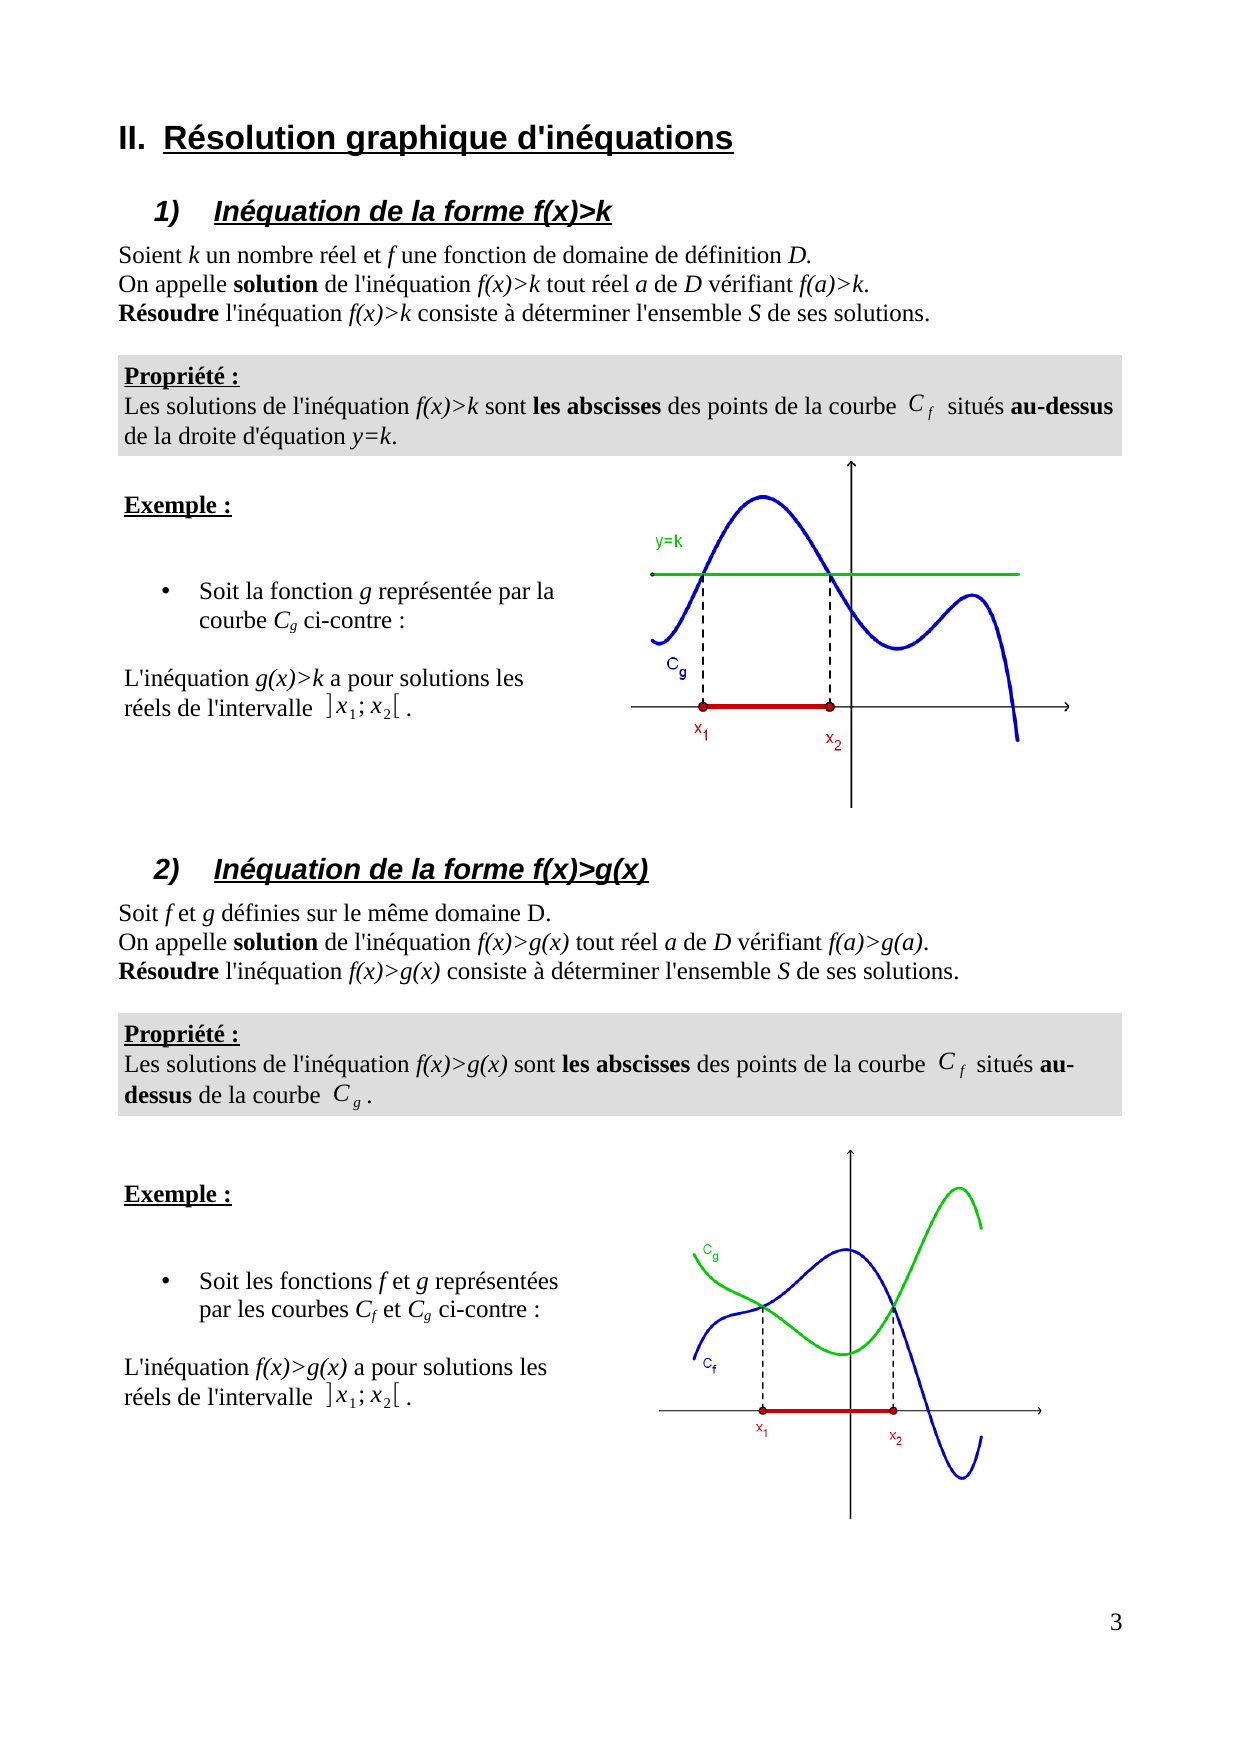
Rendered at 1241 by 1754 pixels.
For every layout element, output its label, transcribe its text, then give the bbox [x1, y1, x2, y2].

subtitle Inéquation de la forme f(x)>g(x) [153, 852, 1122, 886]
table_header [578, 456, 1122, 827]
text Résoudre l'inéquation f(x)>g(x) consiste à déterminer l'ensemble S de ses solutions. [118, 956, 1122, 984]
text Résoudre l'inéquation f(x)>k consiste à déterminer l'ensemble S de ses solutions. [118, 298, 1122, 327]
subtitle Inéquation de la forme f(x)>k [153, 194, 1122, 228]
text On appelle solution de l'inéquation f(x)>g(x) tout réel a de D vérifiant f(a)>g(a). [118, 927, 1122, 956]
text Soient k un nombre réel et f une fonction de domaine de définition D. [118, 240, 1122, 269]
table_header [578, 1145, 1123, 1538]
subtitle Résolution graphique d'inéquations [118, 118, 1122, 157]
text Soit f et g définies sur le même domaine D. [118, 898, 1122, 927]
table_header Propriété : Les solutions de l'inéquation f(x)>k sont les abscisses des points de la courbe situés au-dessus de la droite d'équation y=k. [118, 355, 1122, 456]
table_header Exemple : Soit les fonctions f et g représentées par les courbes Cf et Cg ci-contre : L'inéquation f(x)>g(x) a pour solutions les réels de l'intervalle . [118, 1145, 577, 1538]
table_header Exemple : Soit la fonction g représentée par la courbe Cg ci-contre : L'inéquation g(x)>k a pour solutions les réels de l'intervalle . [118, 456, 577, 827]
table_header Propriété : Les solutions de l'inéquation f(x)>g(x) sont les abscisses des points de la courbe situés au-dessus de la courbe . [118, 1013, 1122, 1116]
text On appelle solution de l'inéquation f(x)>k tout réel a de D vérifiant f(a)>k. [118, 269, 1122, 298]
